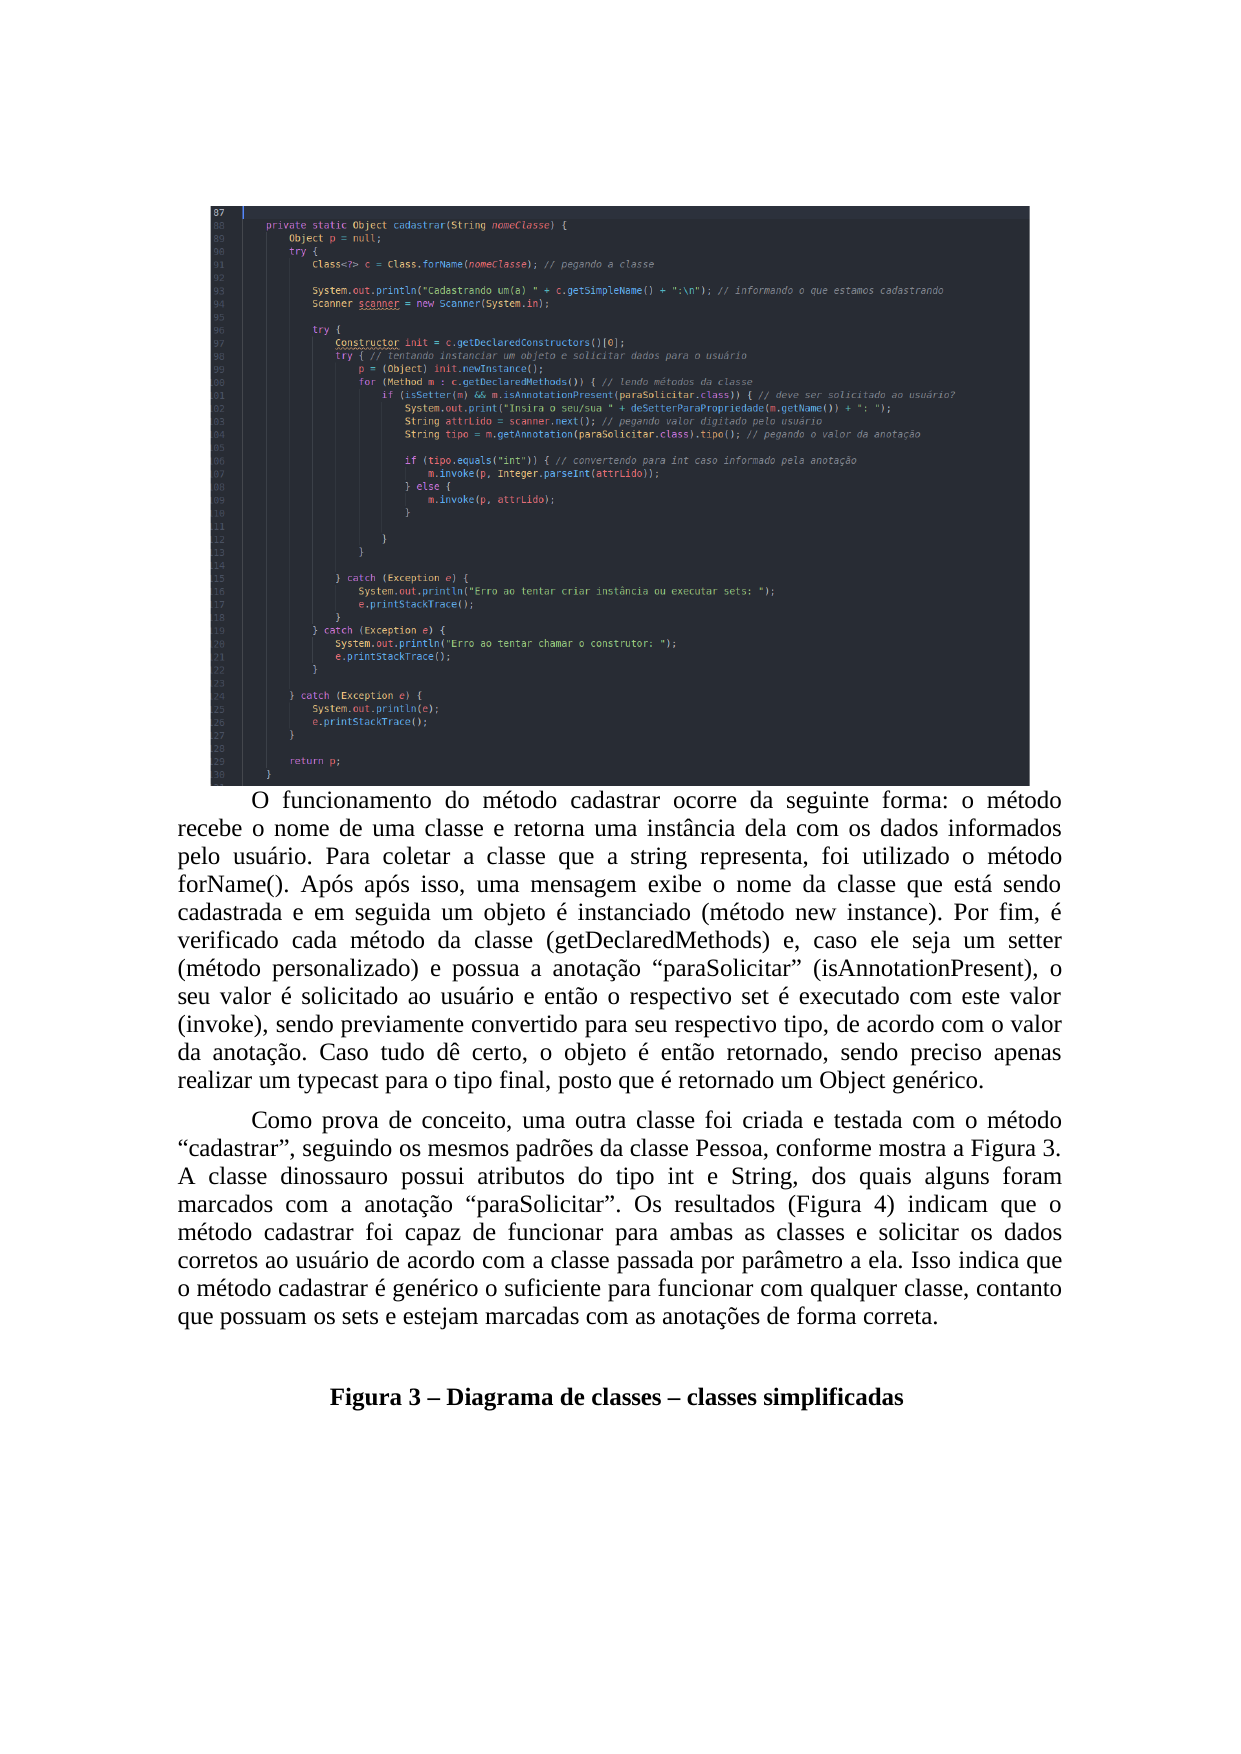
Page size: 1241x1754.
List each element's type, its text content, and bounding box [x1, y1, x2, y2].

text Como prova de conceito, uma outra classe foi criada e testada com o método “cadastrar”, seguindo os mesmos padrões da classe Pessoa, conforme mostra a Figura 3. A classe dinossauro possui atributos do tipo int e String, dos quais alguns foram marcados com a anotação “paraSolicitar”. Os resultados (Figura 4) indicam que o método cadastrar foi capaz de funcionar para ambas as classes e solicitar os dados corretos ao usuário de acordo com a classe passada por parâmetro a ela. Isso indica que o método cadastrar é genérico o suficiente para funcionar com qualquer classe, contanto que possuam os sets e estejam marcadas com as anotações de forma correta. [177, 1106, 1063, 1330]
text O funcionamento do método cadastrar ocorre da seguinte forma: o método recebe o nome de uma classe e retorna uma instância dela com os dados informados pelo usuário. Para coletar a classe que a string representa, foi utilizado o método forName(). Após após isso, uma mensagem exibe o nome da classe que está sendo cadastrada e em seguida um objeto é instanciado (método new instance). Por fim, é verificado cada método da classe (getDeclaredMethods) e, caso ele seja um setter (método personalizado) e possua a anotação “paraSolicitar” (isAnnotationPresent), o seu valor é solicitado ao usuário e então o respectivo set é executado com este valor (invoke), sendo previamente convertido para seu respectivo tipo, de acordo com o valor da anotação. Caso tudo dê certo, o objeto é então retornado, sendo preciso apenas realizar um typecast para o tipo final, posto que é retornado um Object genérico. [177, 207, 1063, 1094]
text Figura 3 – Diagrama de classes – classes simplificadas [177, 1383, 1063, 1411]
picture [210, 206, 1030, 786]
